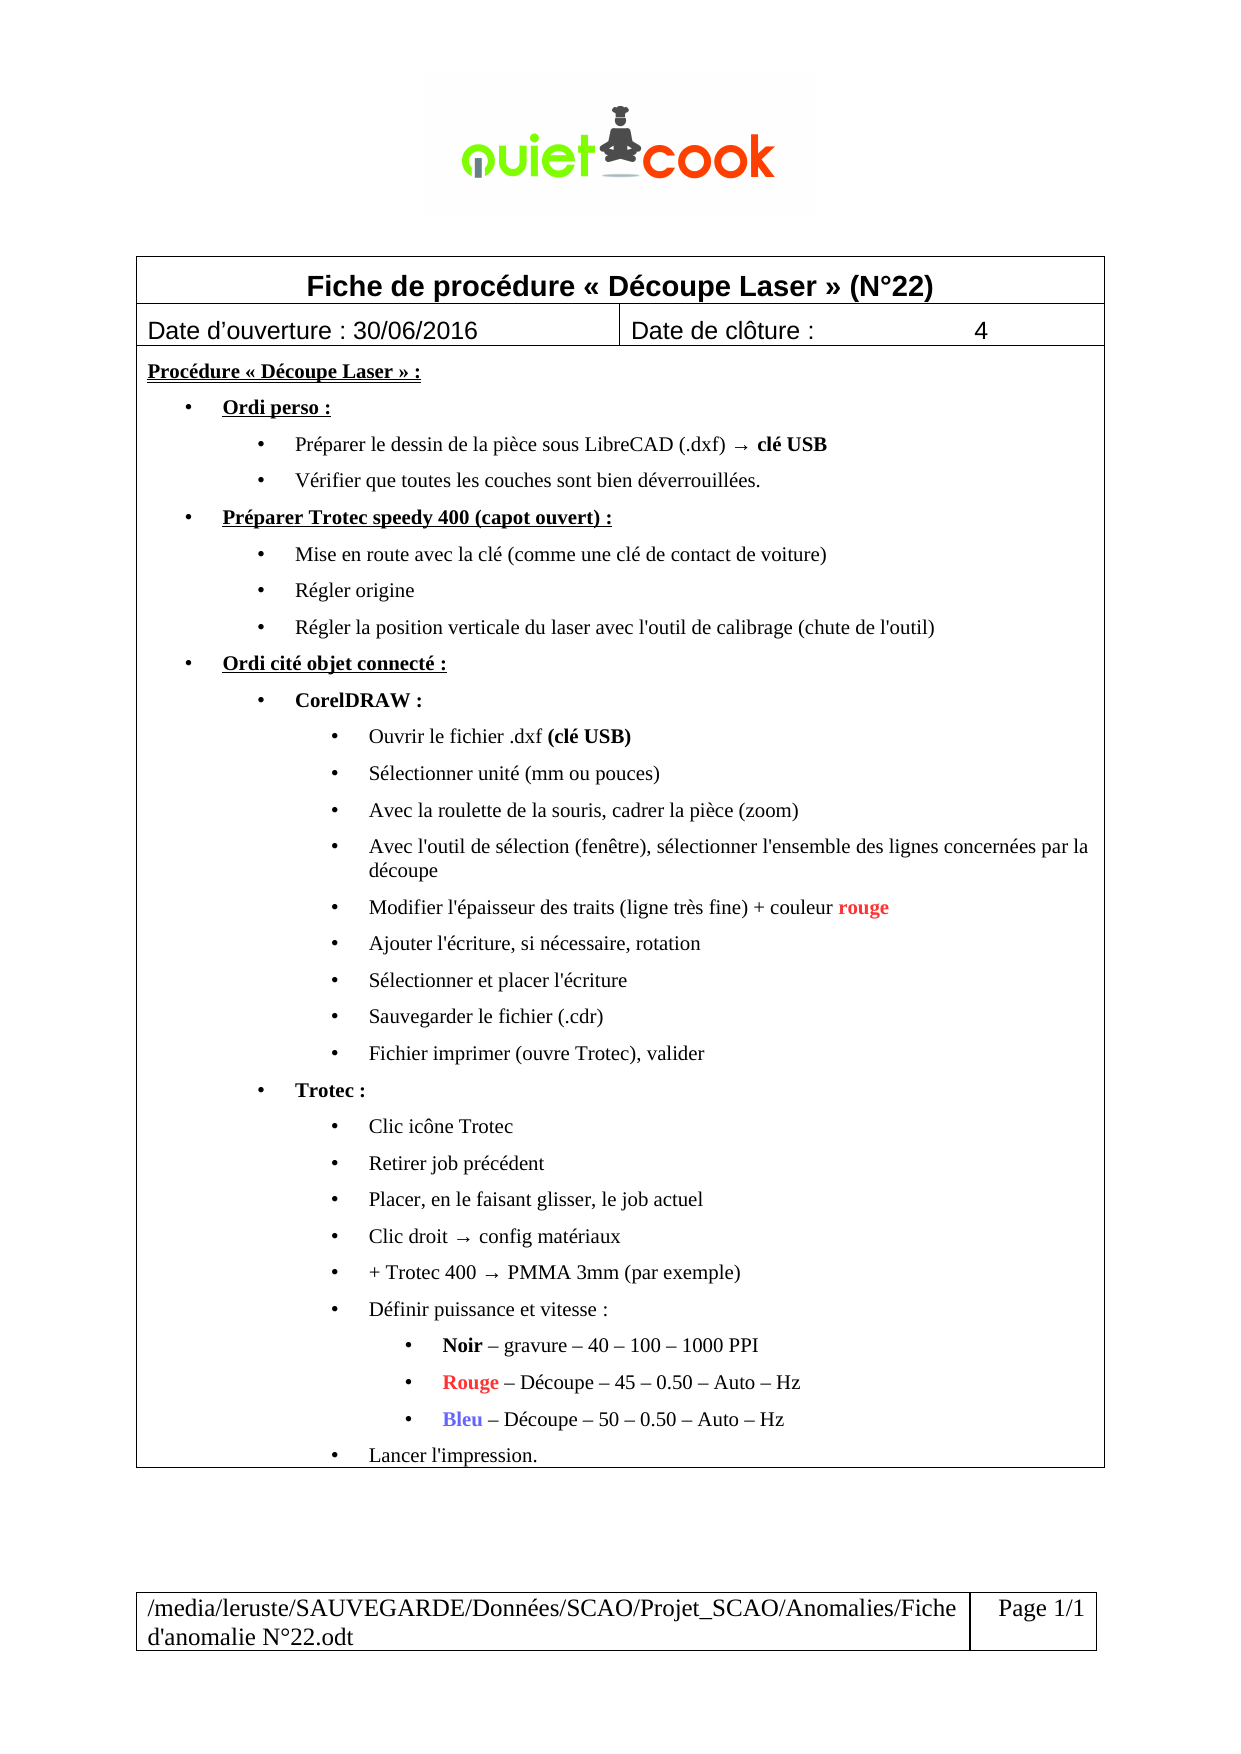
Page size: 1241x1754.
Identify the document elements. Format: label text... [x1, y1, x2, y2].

picture [424, 73, 816, 215]
table_cell Date de clôture : 4 [620, 304, 1104, 345]
table_header Fiche de procédure « Découpe Laser » (N°22) [137, 257, 1104, 303]
table_cell Date d’ouverture : 30/06/2016 [137, 304, 619, 345]
table_cell Procédure « Découpe Laser » : Ordi perso : Préparer le dessin de la pièce sous LibreCAD (.dxf) → clé USB Vérifier que toutes les couches sont bien déverrouillées. Préparer Trotec speedy 400 (capot ouvert) : Mise en route avec la clé (comme une clé de contact de voiture) Régler origine Régler la position verticale du laser avec l'outil de calibrage (chute de l'outil) Ordi cité objet connecté : CorelDRAW : Ouvrir le fichier .dxf (clé USB) Sélectionner unité (mm ou pouces) Avec la roulette de la souris, cadrer la pièce (zoom) Avec l'outil de sélection (fenêtre), sélectionner l'ensemble des lignes concernées par la découpe Modifier l'épaisseur des traits (ligne très fine) + couleur rouge Ajouter l'écriture, si nécessaire, rotation Sélectionner et placer l'écriture Sauvegarder le fichier (.cdr) Fichier imprimer (ouvre Trotec), valider Trotec : Clic icône Trotec Retirer job précédent Placer, en le faisant glisser, le job actuel Clic droit → config matériaux + Trotec 400 → PMMA 3mm (par exemple) Définir puissance et vitesse : Noir – gravure – 40 – 100 – 1000 PPI Rouge – Découpe – 45 – 0.50 – Auto – Hz Bleu – Découpe – 50 – 0.50 – Auto – Hz Lancer l'impression. [137, 346, 1104, 1467]
